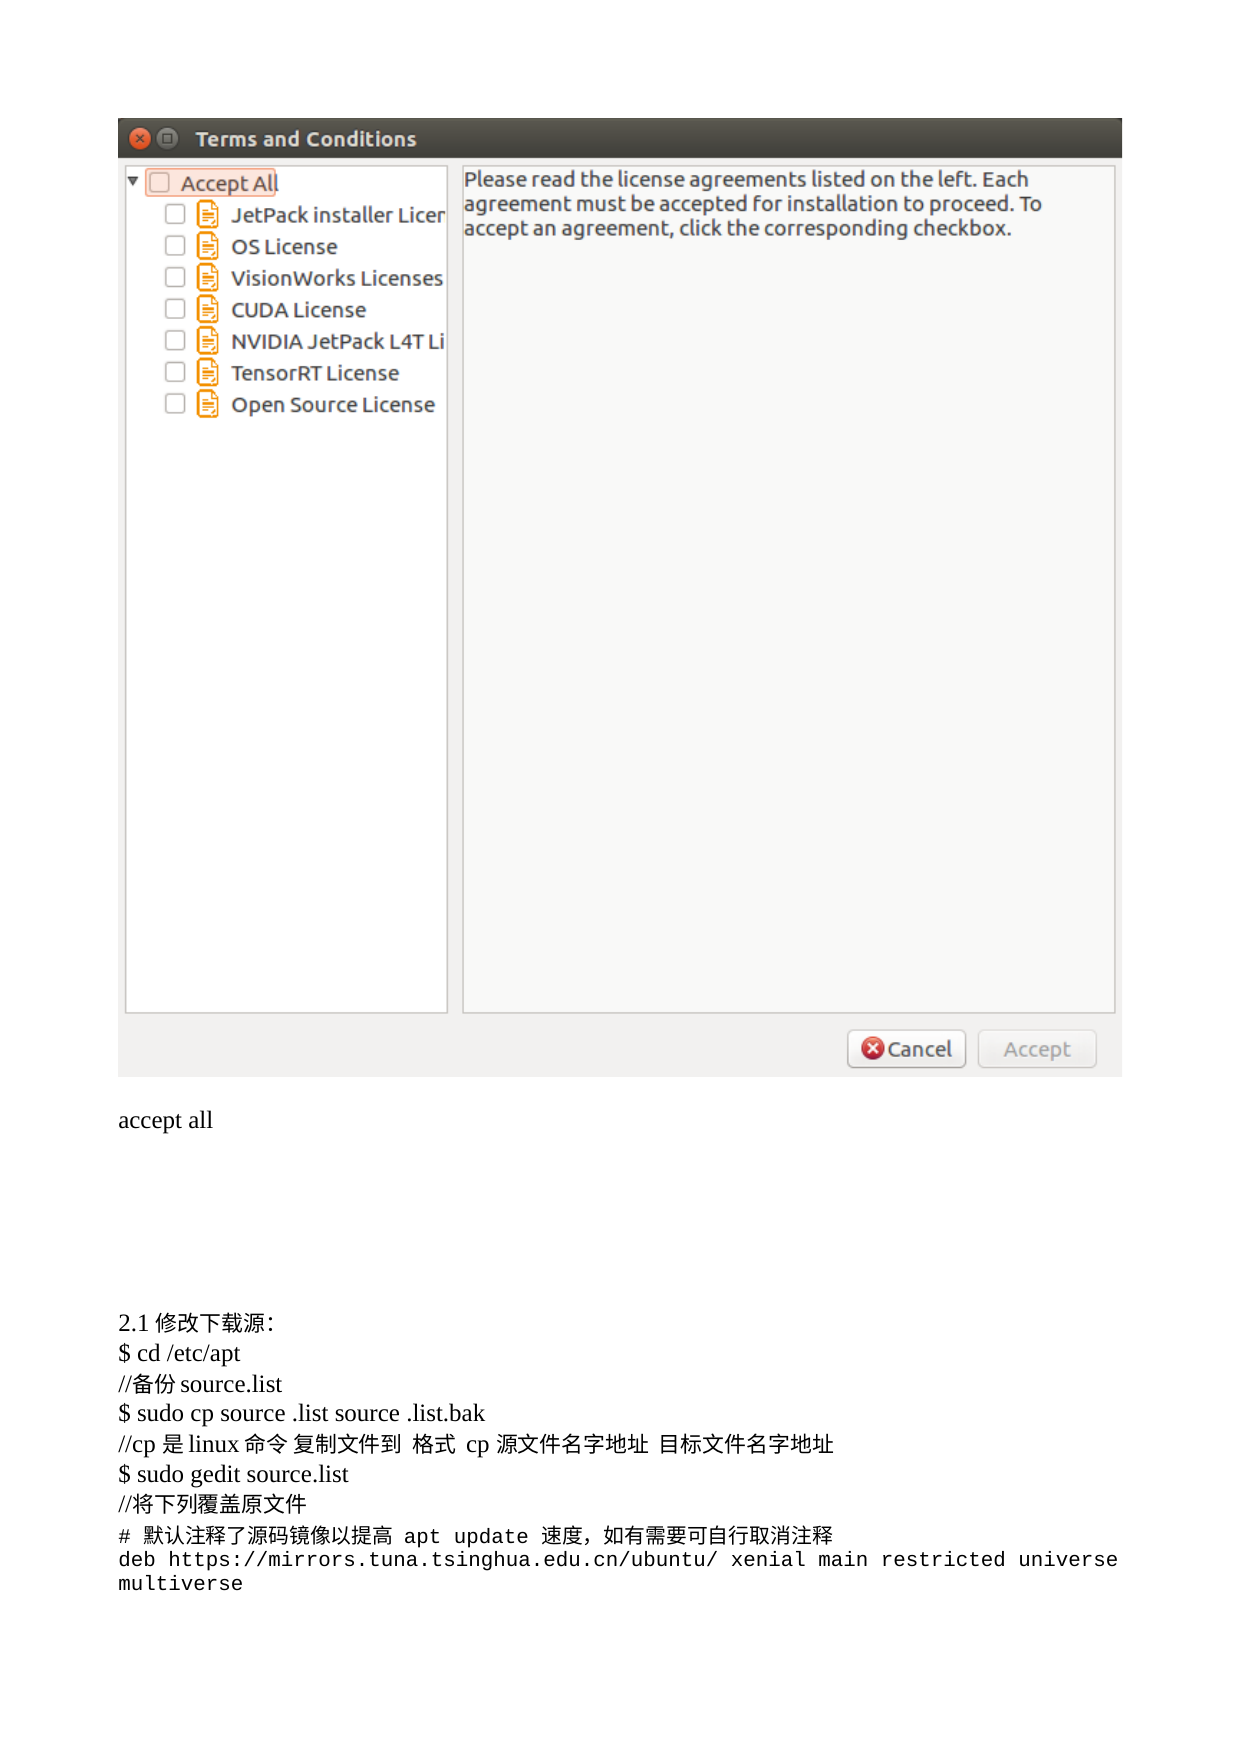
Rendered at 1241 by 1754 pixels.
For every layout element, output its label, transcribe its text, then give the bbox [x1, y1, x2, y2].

text //备份source.list [118, 1367, 1122, 1398]
text //cp 是linux命令 复制文件到 格式 cp 源文件名字地址 目标文件名字地址 [118, 1427, 1122, 1459]
text $ cd /etc/apt [118, 1338, 1122, 1367]
text $ sudo gedit source.list [118, 1459, 1122, 1487]
text 2.1 修改下载源： [118, 1306, 1122, 1338]
text //将下列覆盖原文件 [118, 1487, 1122, 1519]
picture [118, 118, 1123, 1077]
text accept all [118, 1105, 1122, 1134]
text deb https://mirrors.tuna.tsinghua.edu.cn/ubuntu/ xenial main restricted universe multiverse [118, 1549, 1122, 1597]
text # 默认注释了源码镜像以提高 apt update 速度，如有需要可自行取消注释 [118, 1519, 1122, 1549]
text $ sudo cp source .list source .list.bak [118, 1398, 1122, 1427]
